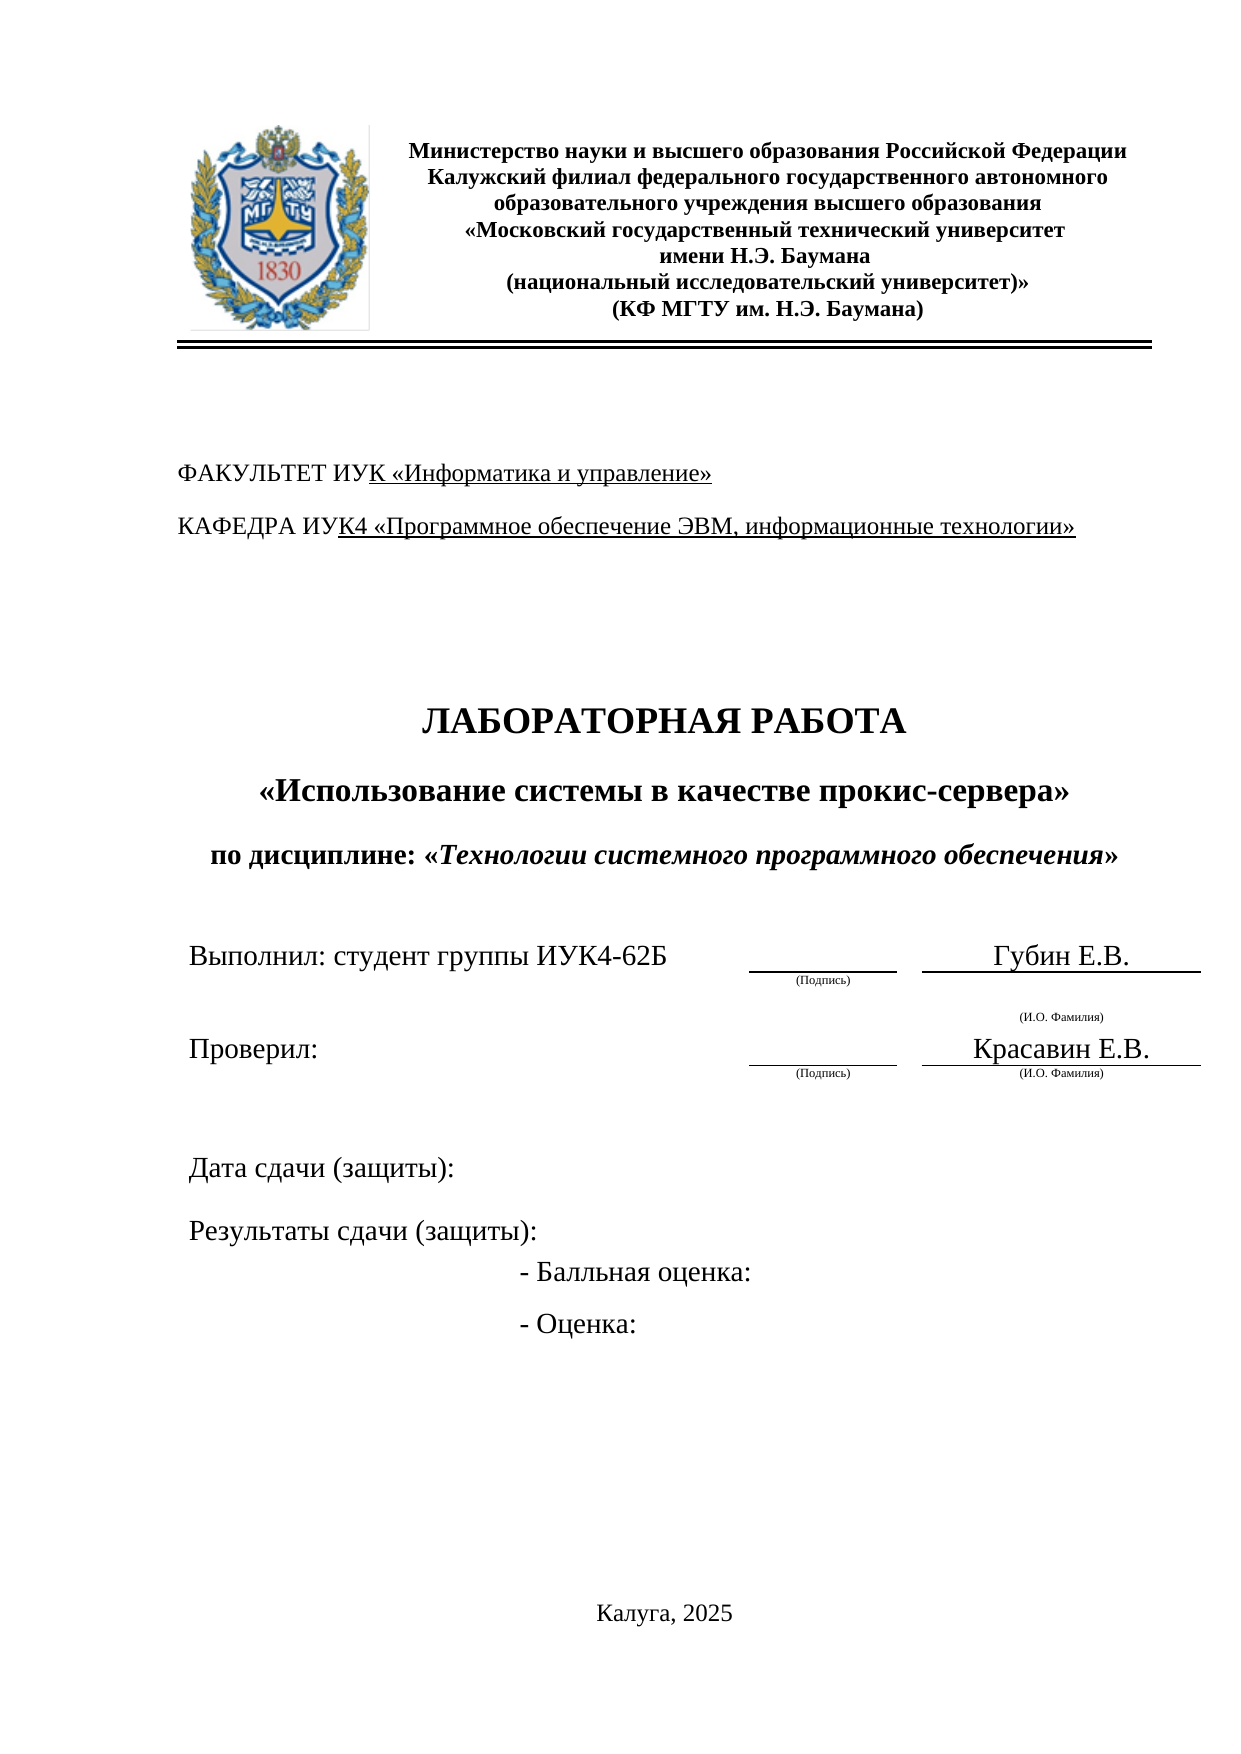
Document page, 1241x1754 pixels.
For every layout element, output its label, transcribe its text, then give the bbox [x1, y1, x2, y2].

table_header Выполнил: студент группы ИУК4-62Б [177, 938, 749, 971]
text ФАКУЛЬТЕТ ИУК «Информатика и управление» [177, 458, 1152, 486]
table_cell [177, 1254, 508, 1368]
table_header [897, 938, 922, 971]
text по дисциплине: «Технологии системного программного обеспечения» [177, 837, 1152, 871]
table_cell Проверил: [177, 1031, 749, 1065]
table_cell [177, 1065, 749, 1087]
table_cell [177, 971, 749, 1031]
table_cell [897, 971, 922, 1031]
table_header Министерство науки и высшего образования Российской Федерации Калужский филиал федерального государственного автономного образовательного учреждения высшего образования «Московский государственный технический университет имени Н.Э. Баумана (национальный исследовательский университет)» (КФ МГТУ им. Н.Э. Баумана) [384, 118, 1152, 340]
table_cell [749, 1031, 897, 1065]
table_cell (Подпись) [749, 973, 897, 1031]
table_cell - Балльная оценка: - Оценка: [508, 1254, 1174, 1368]
picture [190, 125, 371, 332]
text КАФЕДРА ИУК4 «Программное обеспечение ЭВМ, информационные технологии» [177, 511, 1152, 540]
text Калуга, 2025 [177, 1598, 1152, 1627]
table_cell [897, 1031, 922, 1065]
table_header [749, 938, 897, 971]
table_header [177, 118, 384, 340]
text ЛАБОРАТОРНАЯ РАБОТА [177, 698, 1152, 741]
table_cell (И.О. Фамилия) [922, 973, 1201, 1031]
table_cell [1174, 1254, 1201, 1368]
table_cell (И.О. Фамилия) [922, 1066, 1201, 1087]
table_header Губин Е.В. [922, 938, 1201, 971]
table_cell [897, 1065, 922, 1087]
table_cell (Подпись) [749, 1066, 897, 1087]
table_cell Красавин Е.В. [922, 1031, 1201, 1065]
text «Использование системы в качестве прокис-сервера» [177, 770, 1152, 808]
table_cell Дата сдачи (защиты): Результаты сдачи (защиты): [177, 1088, 1174, 1254]
table_cell [1174, 1088, 1201, 1254]
